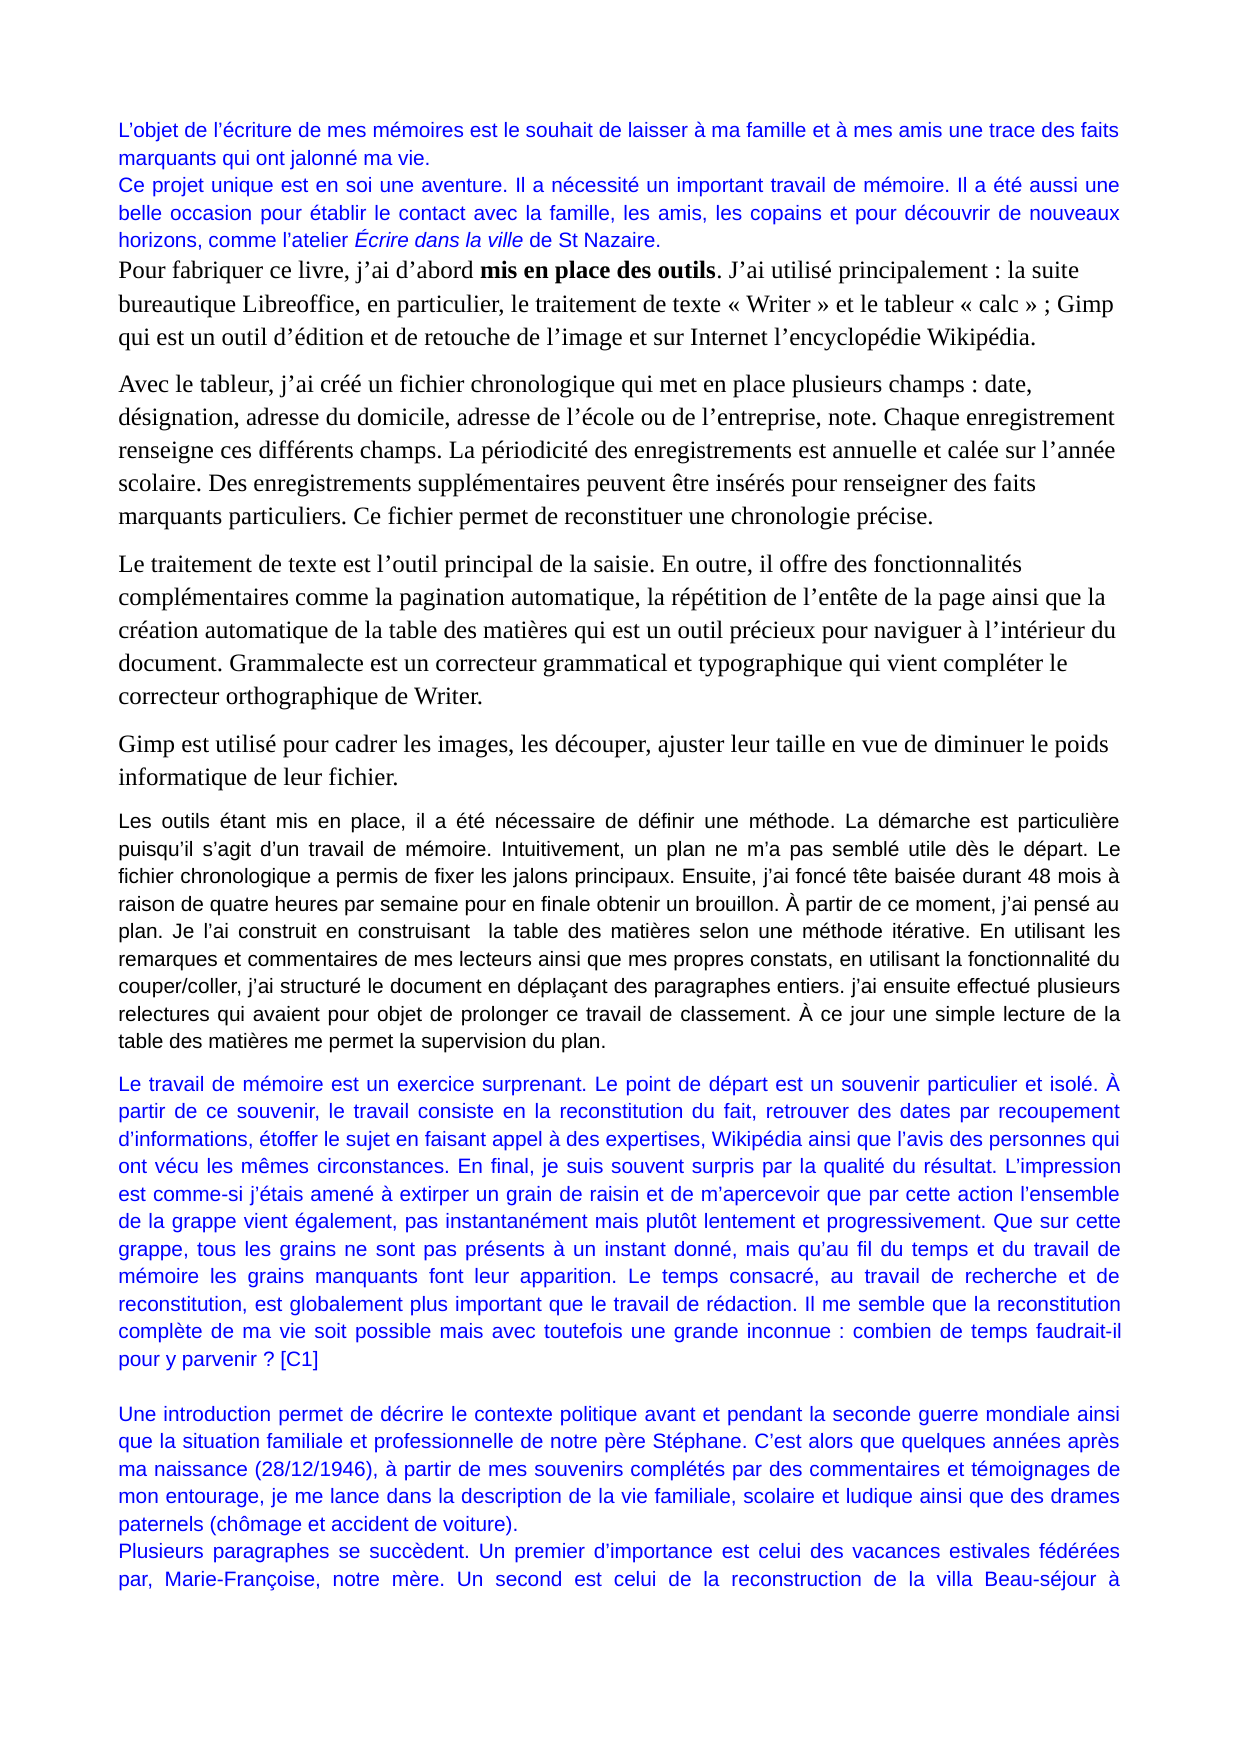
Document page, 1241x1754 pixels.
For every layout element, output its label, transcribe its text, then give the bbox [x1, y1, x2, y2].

text Une introduction permet de décrire le contexte politique avant et pendant la seconde guerre mondiale ainsi que la situation familiale et professionnelle de notre père Stéphane. C’est alors que quelques années après ma naissance (28/12/1946), à partir de mes souvenirs complétés par des commentaires et témoignages de mon entourage, je me lance dans la description de la vie familiale, scolaire et ludique ainsi que des drames paternels (chômage et accident de voiture). [118, 1401, 1122, 1535]
text Plusieurs paragraphes se succèdent. Un premier d’importance est celui des vacances estivales fédérées par, Marie-Françoise, notre mère. Un second est celui de la reconstruction de la villa Beau-séjour à [118, 1539, 1122, 1590]
text Gimp est utilisé pour cadrer les images, les découper, ajuster leur taille en vue de diminuer le poids informatique de leur fichier. [118, 729, 1122, 790]
text Ce projet unique est en soi une aventure. Il a nécessité un important travail de mémoire. Il a été aussi une belle occasion pour établir le contact avec la famille, les amis, les copains et pour découvrir de nouveaux horizons, comme l’atelier Écrire dans la ville de St Nazaire. [118, 173, 1122, 252]
text Le traitement de texte est l’outil principal de la saisie. En outre, il offre des fonctionnalités complémentaires comme la pagination automatique, la répétition de l’entête de la page ainsi que la création automatique de la table des matières qui est un outil précieux pour naviguer à l’intérieur du document. Grammalecte est un correcteur grammatical et typographique qui vient compléter le correcteur orthographique de Writer. [118, 549, 1122, 710]
text Avec le tableur, j’ai créé un fichier chronologique qui met en place plusieurs champs : date, désignation, adresse du domicile, adresse de l’école ou de l’entreprise, note. Chaque enregistrement renseigne ces différents champs. La périodicité des enregistrements est annuelle et calée sur l’année scolaire. Des enregistrements supplémentaires peuvent être insérés pour renseigner des faits marquants particuliers. Ce fichier permet de reconstituer une chronologie précise. [118, 369, 1122, 530]
text Le travail de mémoire est un exercice surprenant. Le point de départ est un souvenir particulier et isolé. À partir de ce souvenir, le travail consiste en la reconstitution du fait, retrouver des dates par recoupement d’informations, étoffer le sujet en faisant appel à des expertises, Wikipédia ainsi que l’avis des personnes qui ont vécu les mêmes circonstances. En final, je suis souvent surpris par la qualité du résultat. L’impression est comme-si j’étais amené à extirper un grain de raisin et de m’apercevoir que par cette action l’ensemble de la grappe vient également, pas instantanément mais plutôt lentement et progressivement. Que sur cette grappe, tous les grains ne sont pas présents à un instant donné, mais qu’au fil du temps et du travail de mémoire les grains manquants font leur apparition. Le temps consacré, au travail de recherche et de reconstitution, est globalement plus important que le travail de rédaction. Il me semble que la reconstitution complète de ma vie soit possible mais avec toutefois une grande inconnue : combien de temps faudrait-il pour y parvenir ? [C1] [118, 1071, 1122, 1370]
text Pour fabriquer ce livre, j’ai d’abord mis en place des outils. J’ai utilisé principalement : la suite bureautique Libreoffice, en particulier, le traitement de texte « Writer » et le tableur « calc » ; Gimp qui est un outil d’édition et de retouche de l’image et sur Internet l’encyclopédie Wikipédia. [118, 256, 1122, 350]
text Les outils étant mis en place, il a été nécessaire de définir une méthode. La démarche est particulière puisqu’il s’agit d’un travail de mémoire. Intuitivement, un plan ne m’a pas semblé utile dès le départ. Le fichier chronologique a permis de fixer les jalons principaux. Ensuite, j’ai foncé tête baisée durant 48 mois à raison de quatre heures par semaine pour en finale obtenir un brouillon. À partir de ce moment, j’ai pensé au plan. Je l’ai construit en construisant la table des matières selon une méthode itérative. En utilisant les remarques et commentaires de mes lecteurs ainsi que mes propres constats, en utilisant la fonctionnalité du couper/coller, j’ai structuré le document en déplaçant des paragraphes entiers. j’ai ensuite effectué plusieurs relectures qui avaient pour objet de prolonger ce travail de classement. À ce jour une simple lecture de la table des matières me permet la supervision du plan. [118, 809, 1122, 1053]
text L’objet de l’écriture de mes mémoires est le souhait de laisser à ma famille et à mes amis une trace des faits marquants qui ont jalonné ma vie. [118, 118, 1122, 169]
